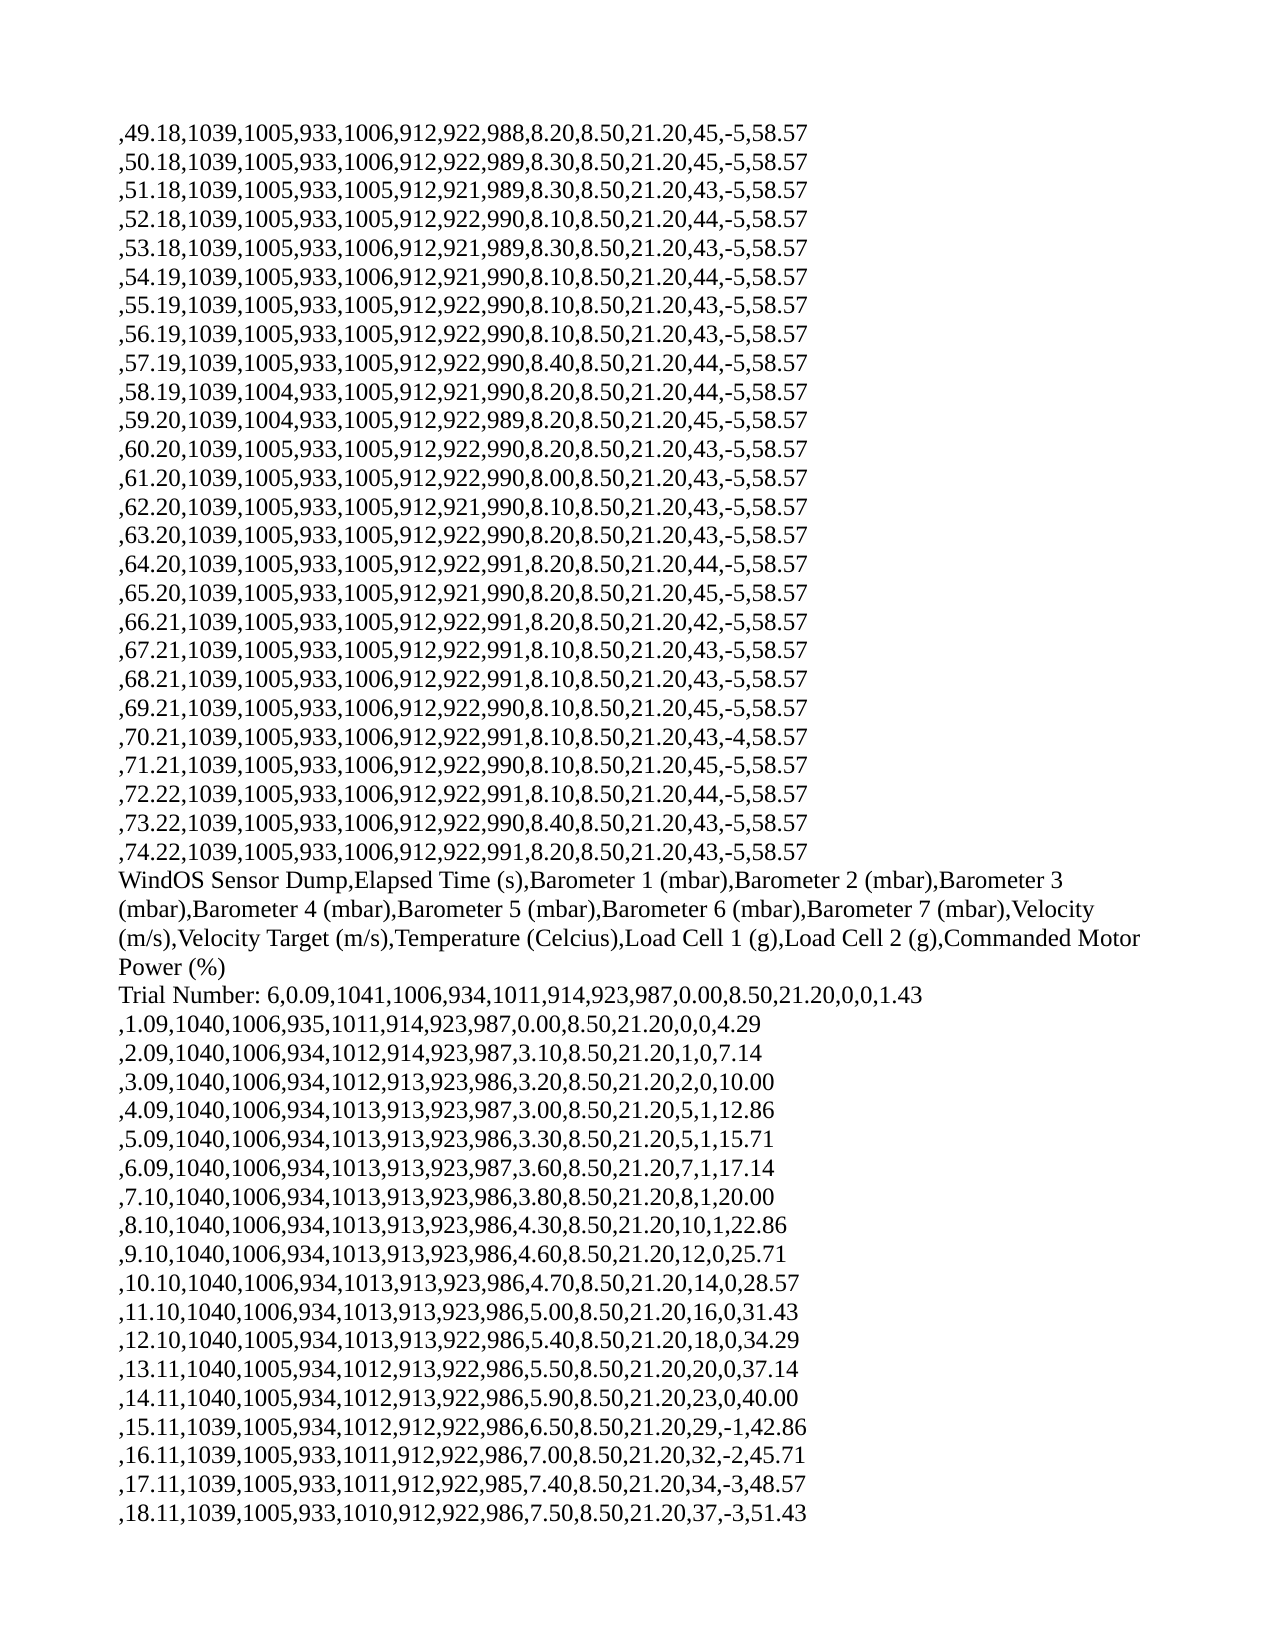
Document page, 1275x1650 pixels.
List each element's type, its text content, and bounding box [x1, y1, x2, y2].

text ,12.10,1040,1005,934,1013,913,922,986,5.40,8.50,21.20,18,0,34.29 [118, 1326, 1157, 1354]
text ,72.22,1039,1005,933,1006,912,922,991,8.10,8.50,21.20,44,-5,58.57 [118, 779, 1157, 808]
text ,10.10,1040,1006,934,1013,913,923,986,4.70,8.50,21.20,14,0,28.57 [118, 1268, 1157, 1297]
text ,6.09,1040,1006,934,1013,913,923,987,3.60,8.50,21.20,7,1,17.14 [118, 1153, 1157, 1182]
text ,63.20,1039,1005,933,1005,912,922,990,8.20,8.50,21.20,43,-5,58.57 [118, 521, 1157, 549]
text ,69.21,1039,1005,933,1006,912,922,990,8.10,8.50,21.20,45,-5,58.57 [118, 693, 1157, 722]
text ,59.20,1039,1004,933,1005,912,922,989,8.20,8.50,21.20,45,-5,58.57 [118, 406, 1157, 434]
text ,2.09,1040,1006,934,1012,914,923,987,3.10,8.50,21.20,1,0,7.14 [118, 1038, 1157, 1067]
text ,56.19,1039,1005,933,1005,912,922,990,8.10,8.50,21.20,43,-5,58.57 [118, 319, 1157, 348]
text ,11.10,1040,1006,934,1013,913,923,986,5.00,8.50,21.20,16,0,31.43 [118, 1297, 1157, 1326]
text ,54.19,1039,1005,933,1006,912,921,990,8.10,8.50,21.20,44,-5,58.57 [118, 262, 1157, 291]
text ,51.18,1039,1005,933,1005,912,921,989,8.30,8.50,21.20,43,-5,58.57 [118, 176, 1157, 204]
text ,53.18,1039,1005,933,1006,912,921,989,8.30,8.50,21.20,43,-5,58.57 [118, 233, 1157, 262]
text ,62.20,1039,1005,933,1005,912,921,990,8.10,8.50,21.20,43,-5,58.57 [118, 492, 1157, 521]
text ,5.09,1040,1006,934,1013,913,923,986,3.30,8.50,21.20,5,1,15.71 [118, 1124, 1157, 1153]
text Trial Number: 6,0.09,1041,1006,934,1011,914,923,987,0.00,8.50,21.20,0,0,1.43 [118, 981, 1157, 1009]
text ,71.21,1039,1005,933,1006,912,922,990,8.10,8.50,21.20,45,-5,58.57 [118, 751, 1157, 779]
text ,65.20,1039,1005,933,1005,912,921,990,8.20,8.50,21.20,45,-5,58.57 [118, 578, 1157, 607]
text ,57.19,1039,1005,933,1005,912,922,990,8.40,8.50,21.20,44,-5,58.57 [118, 348, 1157, 377]
text ,16.11,1039,1005,933,1011,912,922,986,7.00,8.50,21.20,32,-2,45.71 [118, 1441, 1157, 1469]
text ,66.21,1039,1005,933,1005,912,922,991,8.20,8.50,21.20,42,-5,58.57 [118, 607, 1157, 636]
text ,18.11,1039,1005,933,1010,912,922,986,7.50,8.50,21.20,37,-3,51.43 [118, 1498, 1157, 1527]
text WindOS Sensor Dump,Elapsed Time (s),Barometer 1 (mbar),Barometer 2 (mbar),Barometer 3 (mbar),Barometer 4 (mbar),Barometer 5 (mbar),Barometer 6 (mbar),Barometer 7 (mbar),Velocity (m/s),Velocity Target (m/s),Temperature (Celcius),Load Cell 1 (g),Load Cell 2 (g),Commanded Motor Power (%) [118, 866, 1157, 981]
text ,1.09,1040,1006,935,1011,914,923,987,0.00,8.50,21.20,0,0,4.29 [118, 1009, 1157, 1038]
text ,50.18,1039,1005,933,1006,912,922,989,8.30,8.50,21.20,45,-5,58.57 [118, 147, 1157, 176]
text ,73.22,1039,1005,933,1006,912,922,990,8.40,8.50,21.20,43,-5,58.57 [118, 808, 1157, 837]
text ,70.21,1039,1005,933,1006,912,922,991,8.10,8.50,21.20,43,-4,58.57 [118, 722, 1157, 751]
text ,49.18,1039,1005,933,1006,912,922,988,8.20,8.50,21.20,45,-5,58.57 [118, 118, 1157, 147]
text ,13.11,1040,1005,934,1012,913,922,986,5.50,8.50,21.20,20,0,37.14 [118, 1354, 1157, 1383]
text ,4.09,1040,1006,934,1013,913,923,987,3.00,8.50,21.20,5,1,12.86 [118, 1096, 1157, 1124]
text ,55.19,1039,1005,933,1005,912,922,990,8.10,8.50,21.20,43,-5,58.57 [118, 291, 1157, 319]
text ,52.18,1039,1005,933,1005,912,922,990,8.10,8.50,21.20,44,-5,58.57 [118, 204, 1157, 233]
text ,14.11,1040,1005,934,1012,913,922,986,5.90,8.50,21.20,23,0,40.00 [118, 1383, 1157, 1412]
text ,68.21,1039,1005,933,1006,912,922,991,8.10,8.50,21.20,43,-5,58.57 [118, 664, 1157, 693]
text ,61.20,1039,1005,933,1005,912,922,990,8.00,8.50,21.20,43,-5,58.57 [118, 463, 1157, 492]
text ,8.10,1040,1006,934,1013,913,923,986,4.30,8.50,21.20,10,1,22.86 [118, 1211, 1157, 1239]
text ,7.10,1040,1006,934,1013,913,923,986,3.80,8.50,21.20,8,1,20.00 [118, 1182, 1157, 1211]
text ,67.21,1039,1005,933,1005,912,922,991,8.10,8.50,21.20,43,-5,58.57 [118, 636, 1157, 664]
text ,60.20,1039,1005,933,1005,912,922,990,8.20,8.50,21.20,43,-5,58.57 [118, 434, 1157, 463]
text ,9.10,1040,1006,934,1013,913,923,986,4.60,8.50,21.20,12,0,25.71 [118, 1239, 1157, 1268]
text ,74.22,1039,1005,933,1006,912,922,991,8.20,8.50,21.20,43,-5,58.57 [118, 837, 1157, 866]
text ,17.11,1039,1005,933,1011,912,922,985,7.40,8.50,21.20,34,-3,48.57 [118, 1469, 1157, 1498]
text ,58.19,1039,1004,933,1005,912,921,990,8.20,8.50,21.20,44,-5,58.57 [118, 377, 1157, 406]
text ,15.11,1039,1005,934,1012,912,922,986,6.50,8.50,21.20,29,-1,42.86 [118, 1412, 1157, 1441]
text ,3.09,1040,1006,934,1012,913,923,986,3.20,8.50,21.20,2,0,10.00 [118, 1067, 1157, 1096]
text ,64.20,1039,1005,933,1005,912,922,991,8.20,8.50,21.20,44,-5,58.57 [118, 549, 1157, 578]
